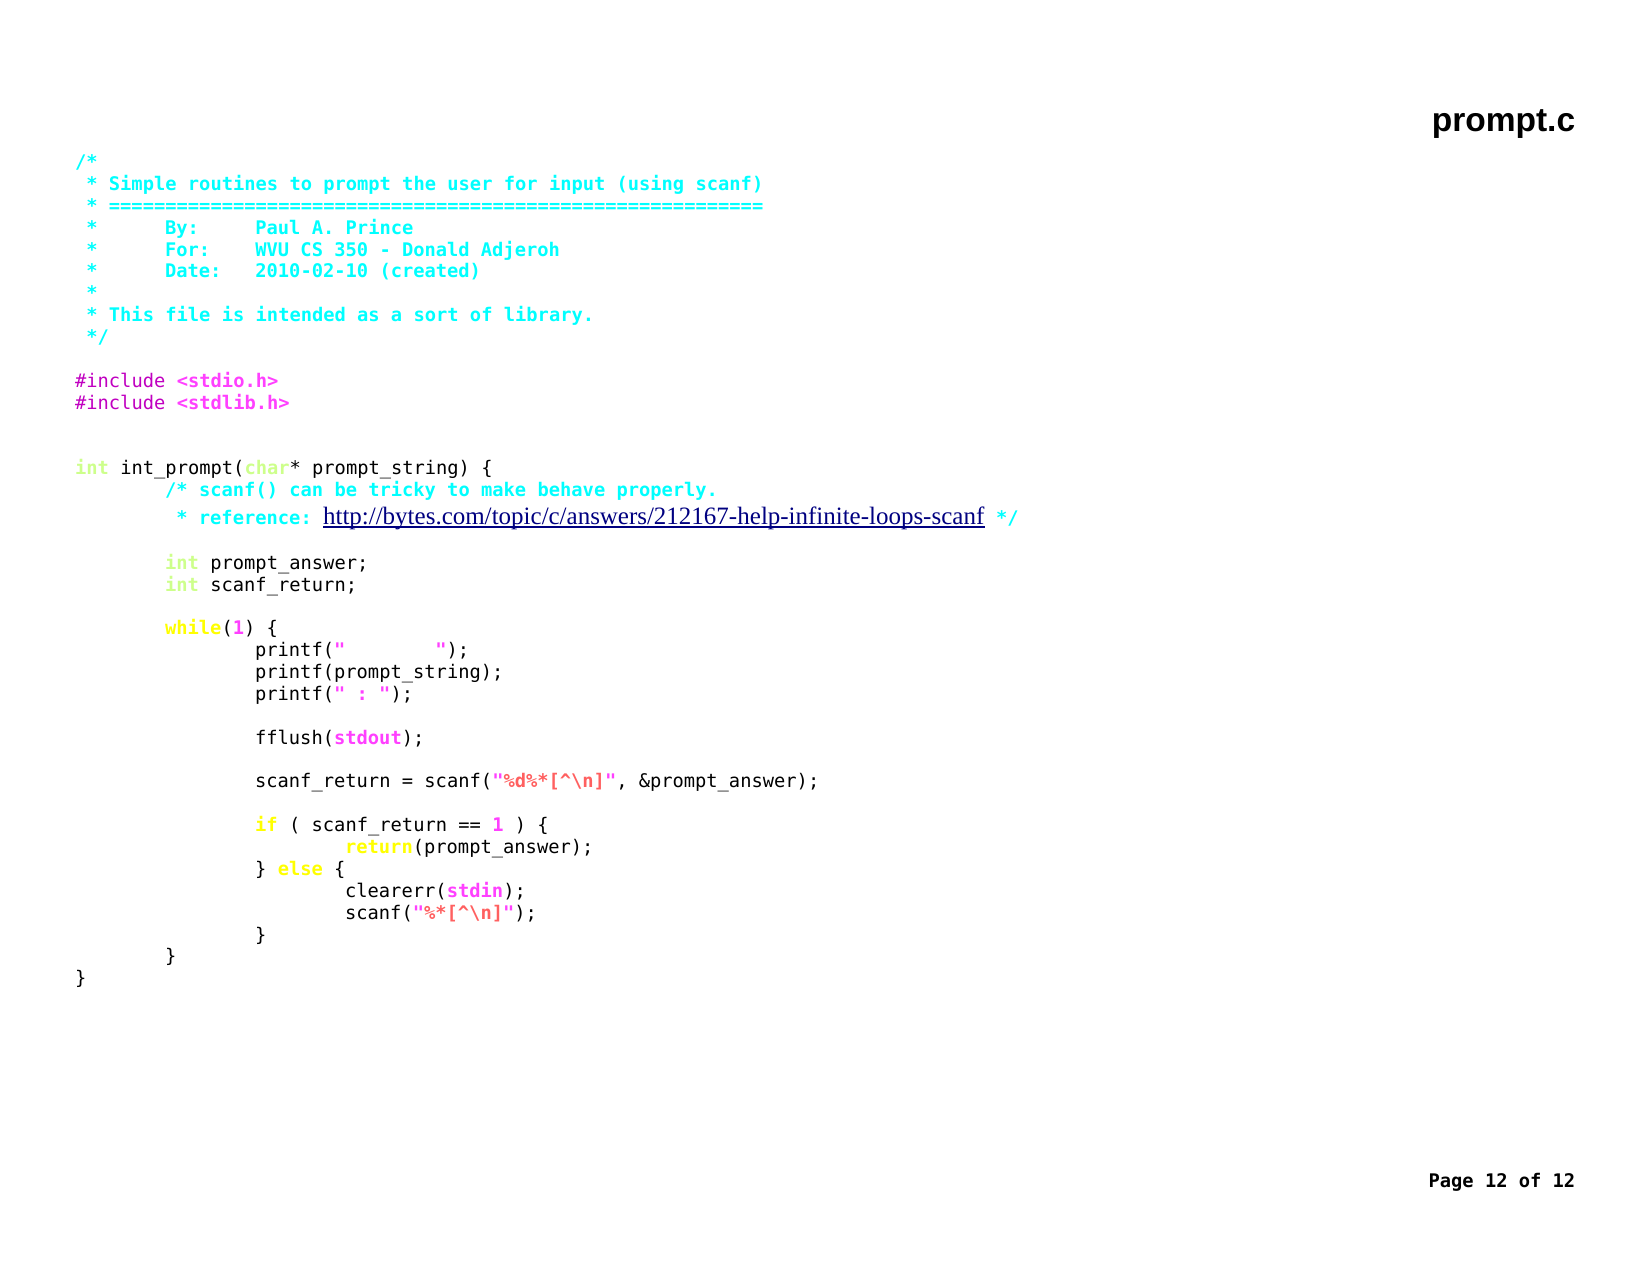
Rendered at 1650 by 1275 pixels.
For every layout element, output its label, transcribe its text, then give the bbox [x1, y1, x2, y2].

subtitle prompt.c [75, 100, 1575, 139]
text /* * Simple routines to prompt the user for input (using scanf) * ========================================================== * By: Paul A. Prince * For: WVU CS 350 - Donald Adjeroh * Date: 2010-02-10 (created) * * This file is intended as a sort of library. */ #include <stdio.h> #include <stdlib.h> int int_prompt(char* prompt_string) { /* scanf() can be tricky to make behave properly. * reference: http://bytes.com/topic/c/answers/212167-help-infinite-loops-scanf */ int prompt_answer; int scanf_return; while(1) { printf(" "); printf(prompt_string); printf(" : "); fflush(stdout); scanf_return = scanf("%d%*[^\n]", &prompt_answer); if ( scanf_return == 1 ) { return(prompt_answer); } else { clearerr(stdin); scanf("%*[^\n]"); } } } [75, 151, 1575, 1040]
